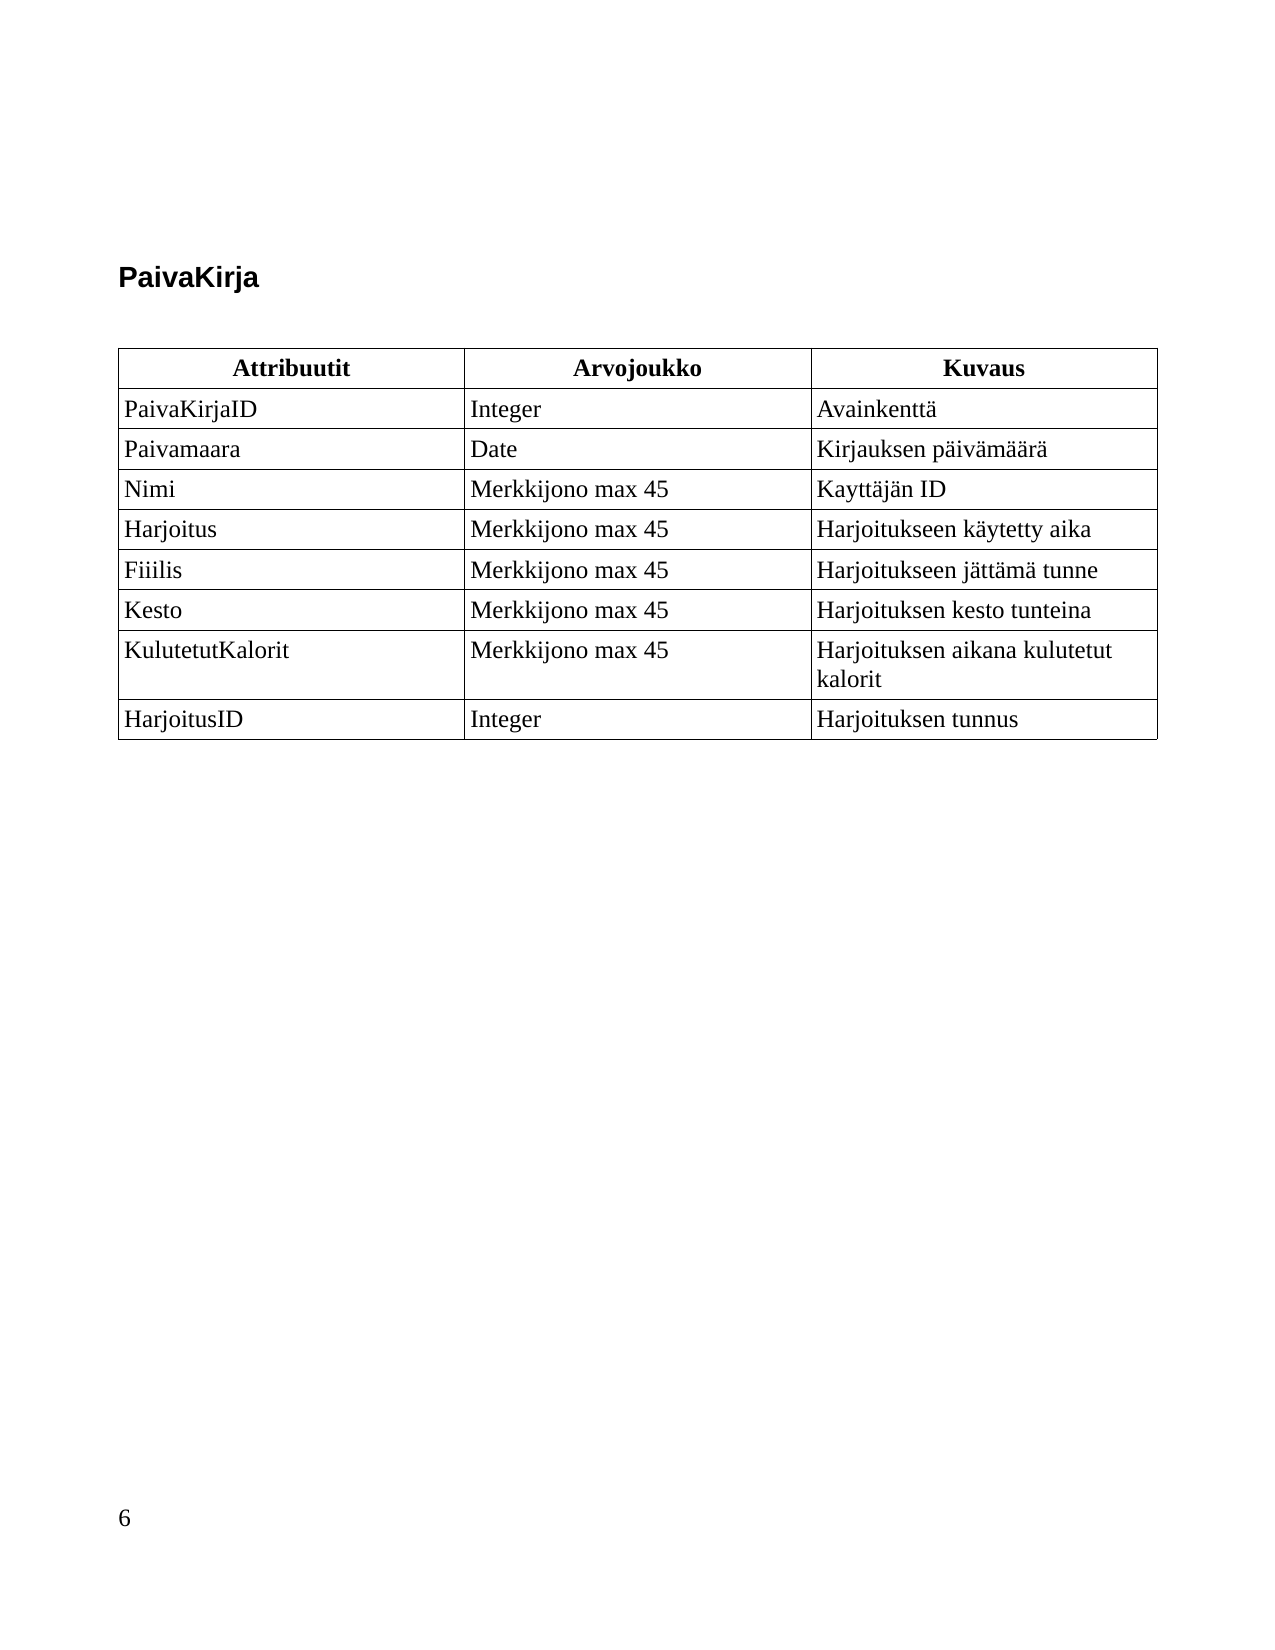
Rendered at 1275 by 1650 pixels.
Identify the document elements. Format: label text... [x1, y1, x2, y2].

table_cell Harjoitus [119, 510, 464, 549]
table_header Attribuutit [119, 349, 464, 388]
subtitle PaivaKirja [118, 260, 1157, 294]
table_cell Merkkijono max 45 [465, 550, 811, 589]
table_cell Merkkijono max 45 [465, 510, 811, 549]
table_cell Kayttäjän ID [812, 470, 1157, 509]
table_cell Merkkijono max 45 [465, 590, 811, 630]
table_cell Merkkijono max 45 [465, 470, 811, 509]
table_cell HarjoitusID [119, 700, 464, 739]
table_cell Harjoituksen aikana kulutetut kalorit [812, 631, 1157, 699]
table_cell Nimi [119, 470, 464, 509]
table_header Kuvaus [812, 349, 1157, 388]
table_cell Kesto [119, 590, 464, 630]
table_cell Avainkenttä [812, 389, 1157, 428]
table_cell Paivamaara [119, 429, 464, 468]
table_cell KulutetutKalorit [119, 631, 464, 699]
table_cell Merkkijono max 45 [465, 631, 811, 699]
table_cell Fiiilis [119, 550, 464, 589]
table_cell Kirjauksen päivämäärä [812, 429, 1157, 468]
table_cell Harjoituksen tunnus [812, 700, 1157, 739]
table_header Arvojoukko [465, 349, 811, 388]
table_cell Integer [465, 700, 811, 739]
table_cell Date [465, 429, 811, 468]
table_cell Integer [465, 389, 811, 428]
table_cell Harjoitukseen käytetty aika [812, 510, 1157, 549]
table_cell Harjoituksen kesto tunteina [812, 590, 1157, 630]
table_cell PaivaKirjaID [119, 389, 464, 428]
table_cell Harjoitukseen jättämä tunne [812, 550, 1157, 589]
